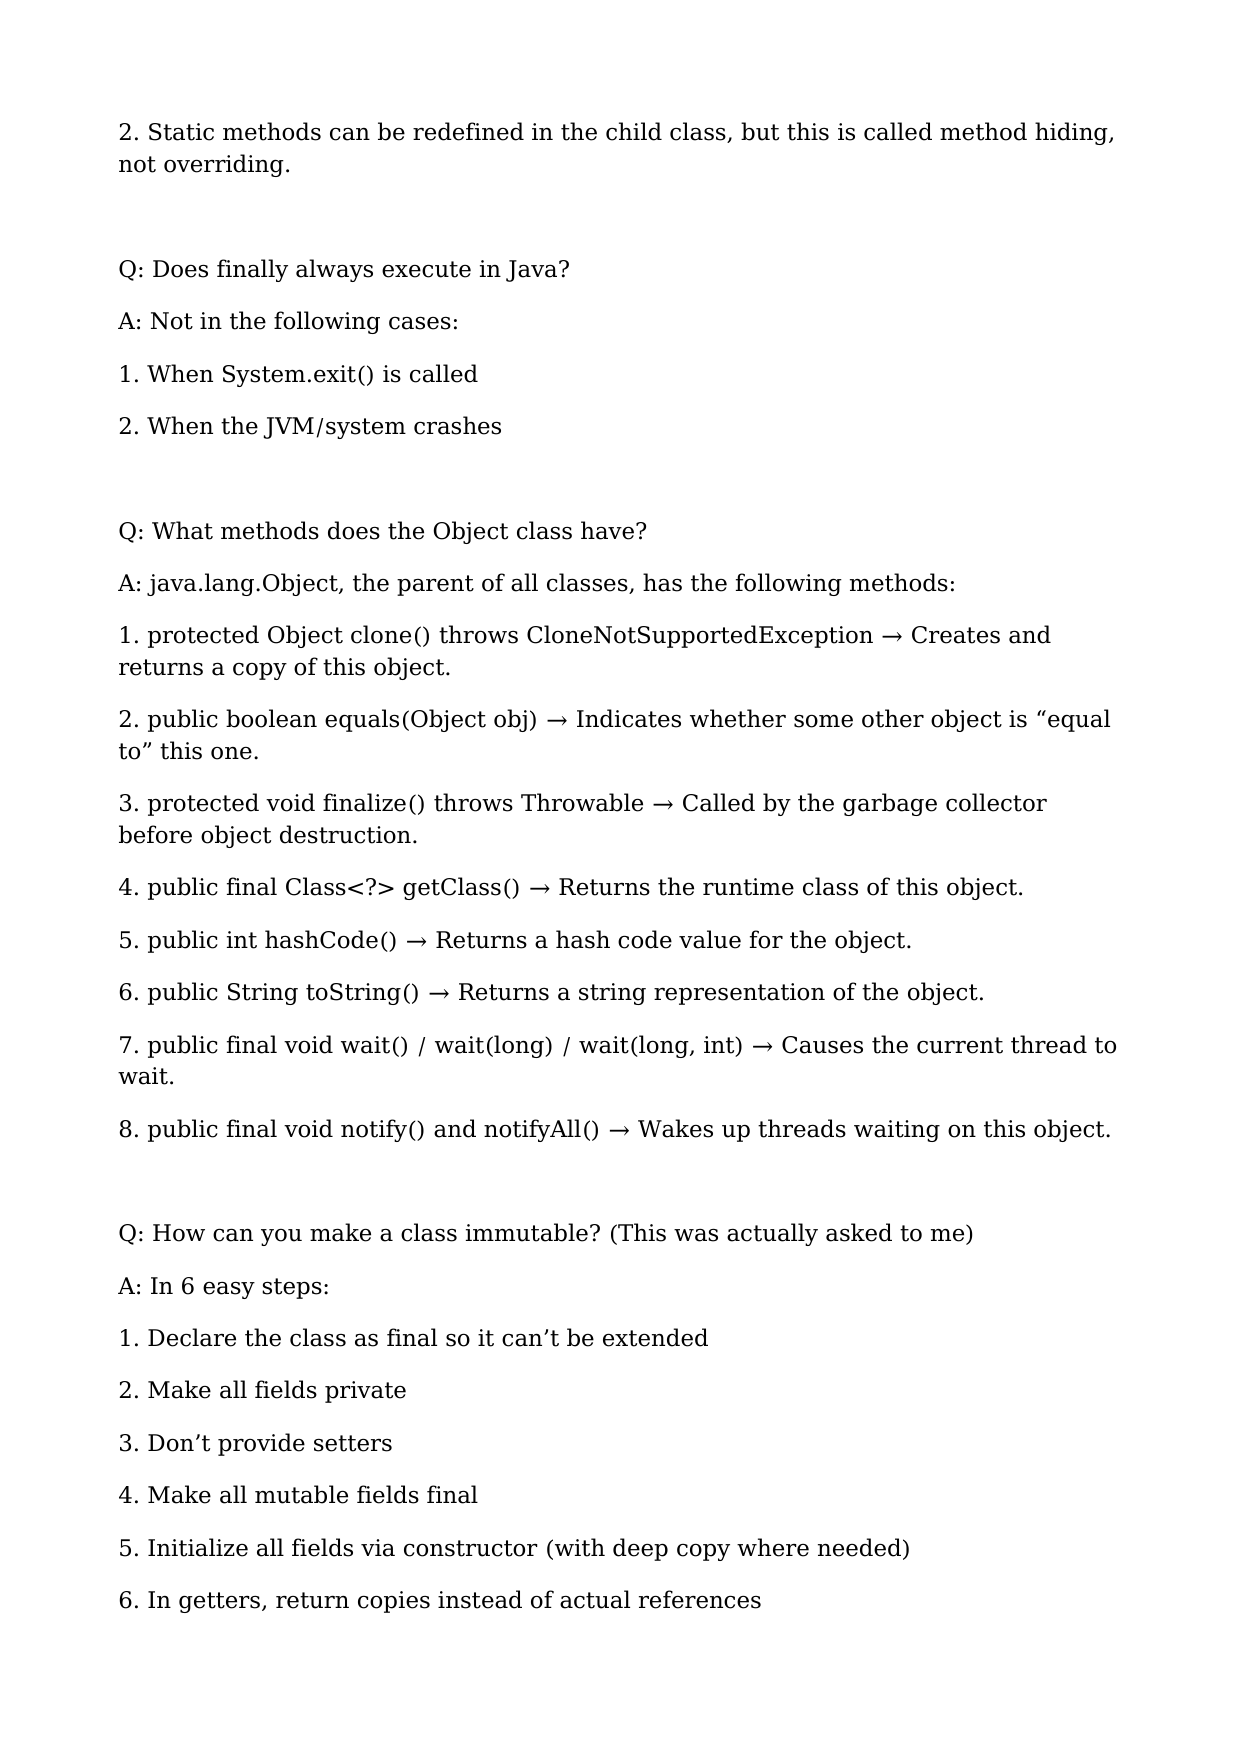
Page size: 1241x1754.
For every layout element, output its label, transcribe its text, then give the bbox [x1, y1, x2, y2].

text 1. When System.exit() is called [118, 359, 1122, 387]
text 7. public final void wait() / wait(long) / wait(long, int) → Causes the current thread to wait. [118, 1030, 1122, 1089]
text A: Not in the following cases: [118, 307, 1122, 334]
text 2. public boolean equals(Object obj) → Indicates whether some other object is “equal to” this one. [118, 705, 1122, 764]
text 3. Don’t provide setters [118, 1429, 1122, 1456]
text Q: What methods does the Object class have? [118, 516, 1122, 544]
text 3. protected void finalize() throws Throwable → Called by the garbage collector before object destruction. [118, 789, 1122, 848]
text 4. Make all mutable fields final [118, 1481, 1122, 1508]
text Q: Does finally always execute in Java? [118, 254, 1122, 282]
text 2. Static methods can be redefined in the child class, but this is called method hiding, not overriding. [118, 118, 1122, 177]
text 8. public final void notify() and notifyAll() → Wakes up threads waiting on this object. [118, 1114, 1122, 1142]
text 6. public String toString() → Returns a string representation of the object. [118, 978, 1122, 1005]
text Q: How can you make a class immutable? (This was actually asked to me) [118, 1219, 1122, 1247]
text 6. In getters, return copies instead of actual references [118, 1586, 1122, 1613]
text A: In 6 easy steps: [118, 1271, 1122, 1299]
text 4. public final Class<?> getClass() → Returns the runtime class of this object. [118, 873, 1122, 901]
text 5. Initialize all fields via constructor (with deep copy where needed) [118, 1533, 1122, 1561]
text 2. When the JVM/system crashes [118, 412, 1122, 439]
text 2. Make all fields private [118, 1376, 1122, 1404]
text A: java.lang.Object, the parent of all classes, has the following methods: [118, 569, 1122, 596]
text 1. protected Object clone() throws CloneNotSupportedException → Creates and returns a copy of this object. [118, 621, 1122, 680]
text 5. public int hashCode() → Returns a hash code value for the object. [118, 926, 1122, 953]
text 1. Declare the class as final so it can’t be extended [118, 1324, 1122, 1351]
